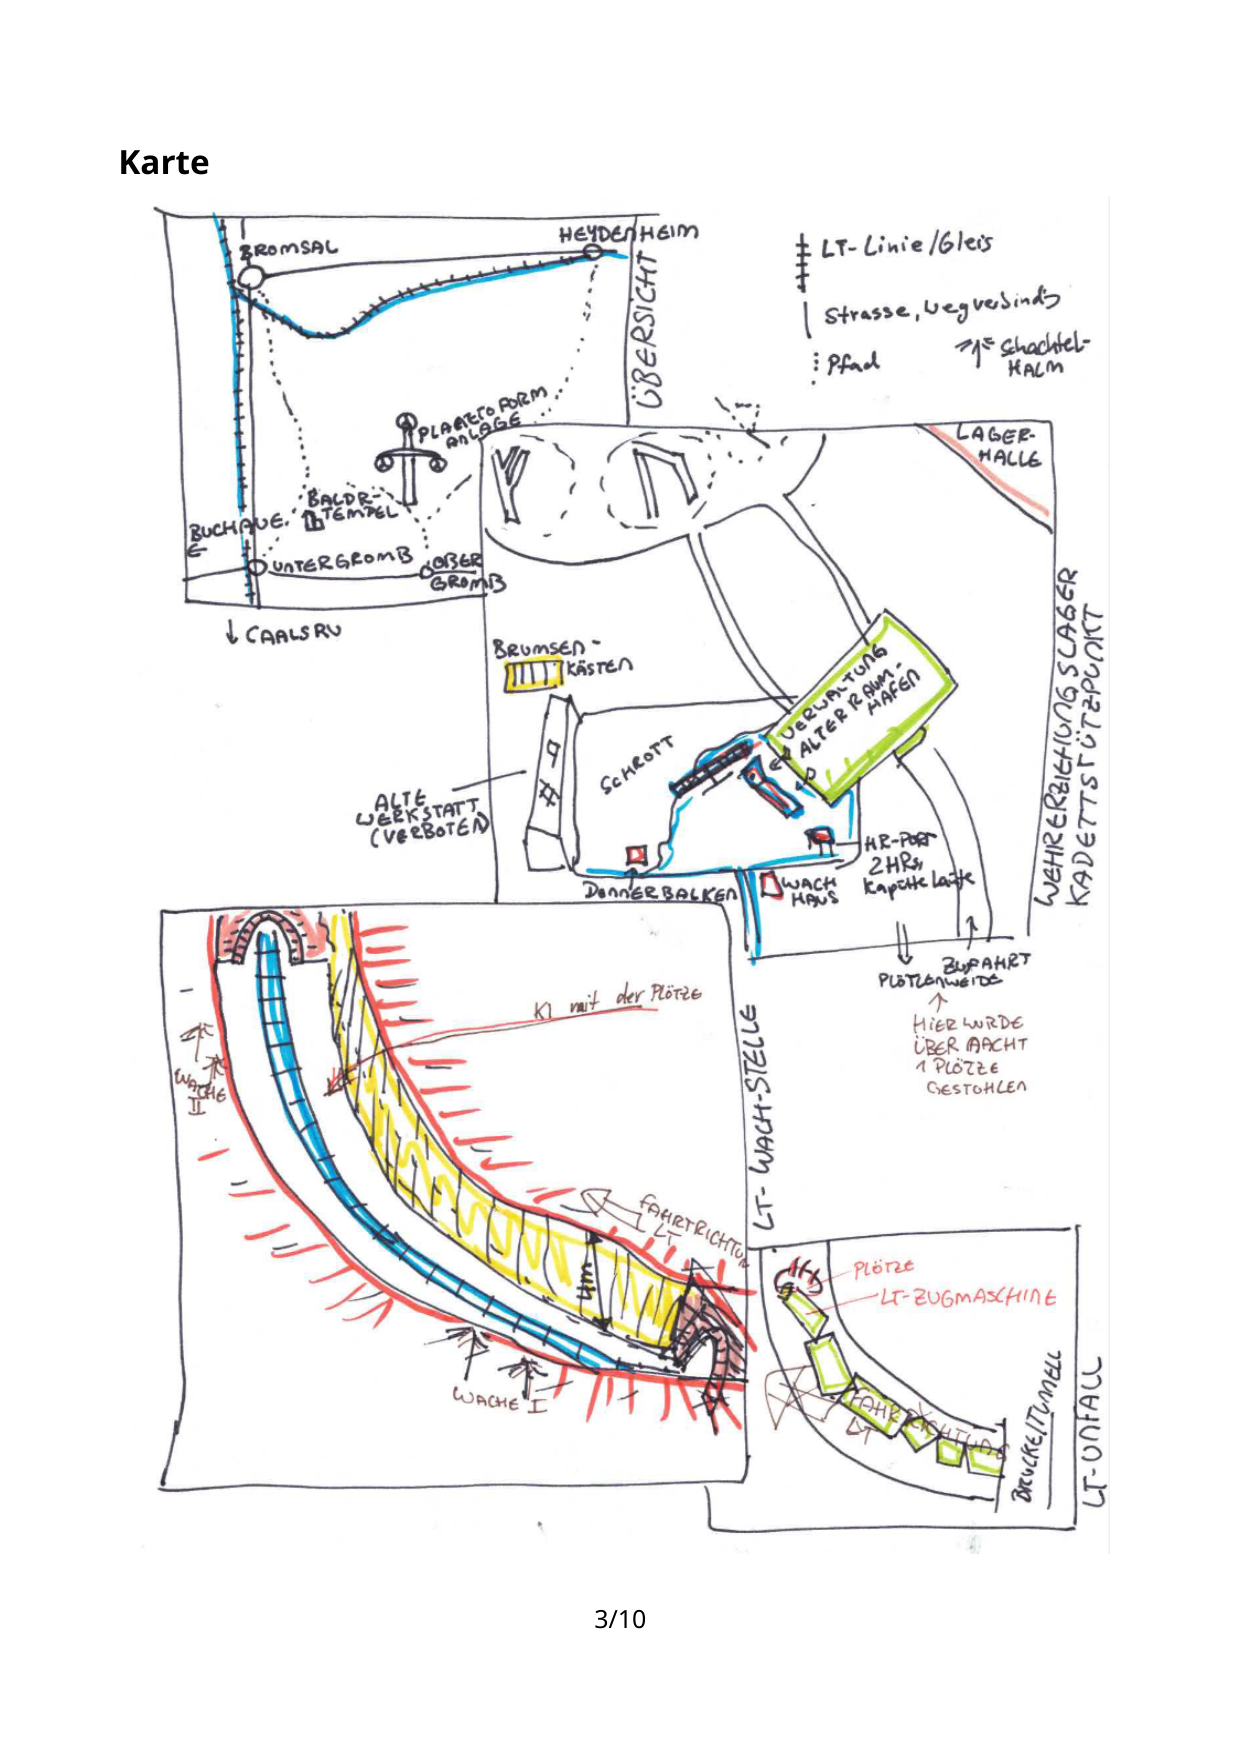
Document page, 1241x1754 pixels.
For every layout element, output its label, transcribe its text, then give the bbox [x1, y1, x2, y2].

subtitle Karte [118, 139, 1122, 184]
picture [131, 196, 1110, 1554]
